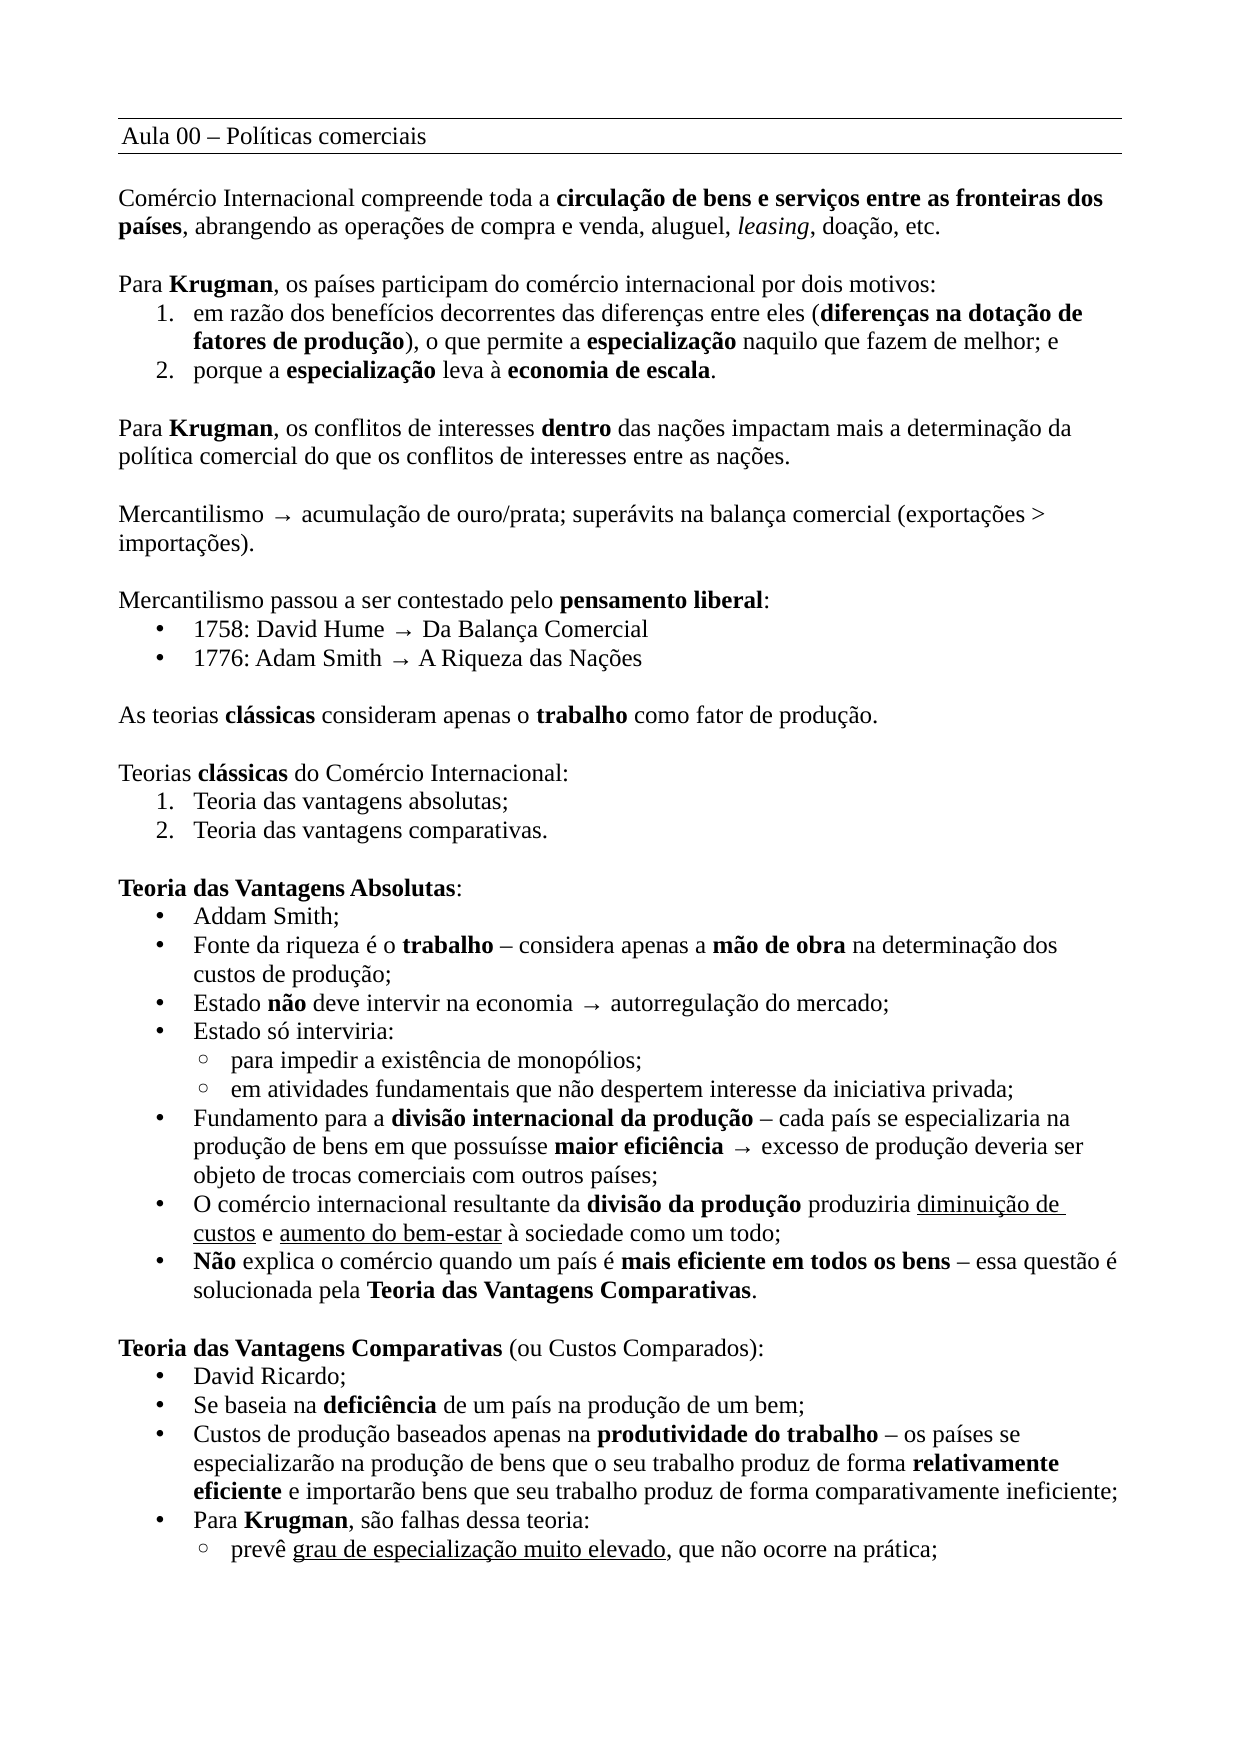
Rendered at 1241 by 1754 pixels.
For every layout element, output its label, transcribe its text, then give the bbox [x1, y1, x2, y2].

list para impedir a existência de monopólios; [193, 1045, 1122, 1074]
list O comércio internacional resultante da divisão da produção produziria diminuição de custos e aumento do bem-estar à sociedade como um todo; [156, 1189, 1122, 1246]
list 1776: Adam Smith → A Riqueza das Nações [156, 643, 1122, 671]
list Não explica o comércio quando um país é mais eficiente em todos os bens – essa questão é solucionada pela Teoria das Vantagens Comparativas. [156, 1246, 1122, 1304]
list Addam Smith; [156, 901, 1122, 930]
list prevê grau de especialização muito elevado, que não ocorre na prática; [193, 1534, 1122, 1563]
list em razão dos benefícios decorrentes das diferenças entre eles (diferenças na dotação de fatores de produção), o que permite a especialização naquilo que fazem de melhor; e [156, 298, 1122, 355]
list em atividades fundamentais que não despertem interesse da iniciativa privada; [193, 1074, 1122, 1103]
text Comércio Internacional compreende toda a circulação de bens e serviços entre as fronteiras dos países, abrangendo as operações de compra e venda, aluguel, leasing, doação, etc. [118, 183, 1122, 240]
text Mercantilismo → acumulação de ouro/prata; superávits na balança comercial (exportações > importações). [118, 499, 1122, 556]
list Estado só interviria: [156, 1016, 1122, 1045]
text Teoria das Vantagens Comparativas (ou Custos Comparados): [118, 1333, 1122, 1361]
list Fundamento para a divisão internacional da produção – cada país se especializaria na produção de bens em que possuísse maior eficiência → excesso de produção deveria ser objeto de trocas comerciais com outros países; [156, 1103, 1122, 1189]
list David Ricardo; [156, 1361, 1122, 1390]
text Teorias clássicas do Comércio Internacional: [118, 758, 1122, 786]
list Estado não deve intervir na economia → autorregulação do mercado; [156, 988, 1122, 1016]
list Se baseia na deficiência de um país na produção de um bem; [156, 1390, 1122, 1419]
list Teoria das vantagens absolutas; [156, 786, 1122, 815]
text Para Krugman, os países participam do comércio internacional por dois motivos: [118, 269, 1122, 298]
text Para Krugman, os conflitos de interesses dentro das nações impactam mais a determinação da política comercial do que os conflitos de interesses entre as nações. [118, 413, 1122, 470]
text Teoria das Vantagens Absolutas: [118, 873, 1122, 901]
list Custos de produção baseados apenas na produtividade do trabalho – os países se especializarão na produção de bens que o seu trabalho produz de forma relativamente eficiente e importarão bens que seu trabalho produz de forma comparativamente ineficiente; [156, 1419, 1122, 1505]
list Fonte da riqueza é o trabalho – considera apenas a mão de obra na determinação dos custos de produção; [156, 930, 1122, 988]
list Teoria das vantagens comparativas. [156, 815, 1122, 844]
list 1758: David Hume → Da Balança Comercial [156, 614, 1122, 643]
text As teorias clássicas consideram apenas o trabalho como fator de produção. [118, 700, 1122, 729]
list Para Krugman, são falhas dessa teoria: [156, 1505, 1122, 1534]
list porque a especialização leva à economia de escala. [156, 355, 1122, 384]
text Mercantilismo passou a ser contestado pelo pensamento liberal: [118, 585, 1122, 614]
